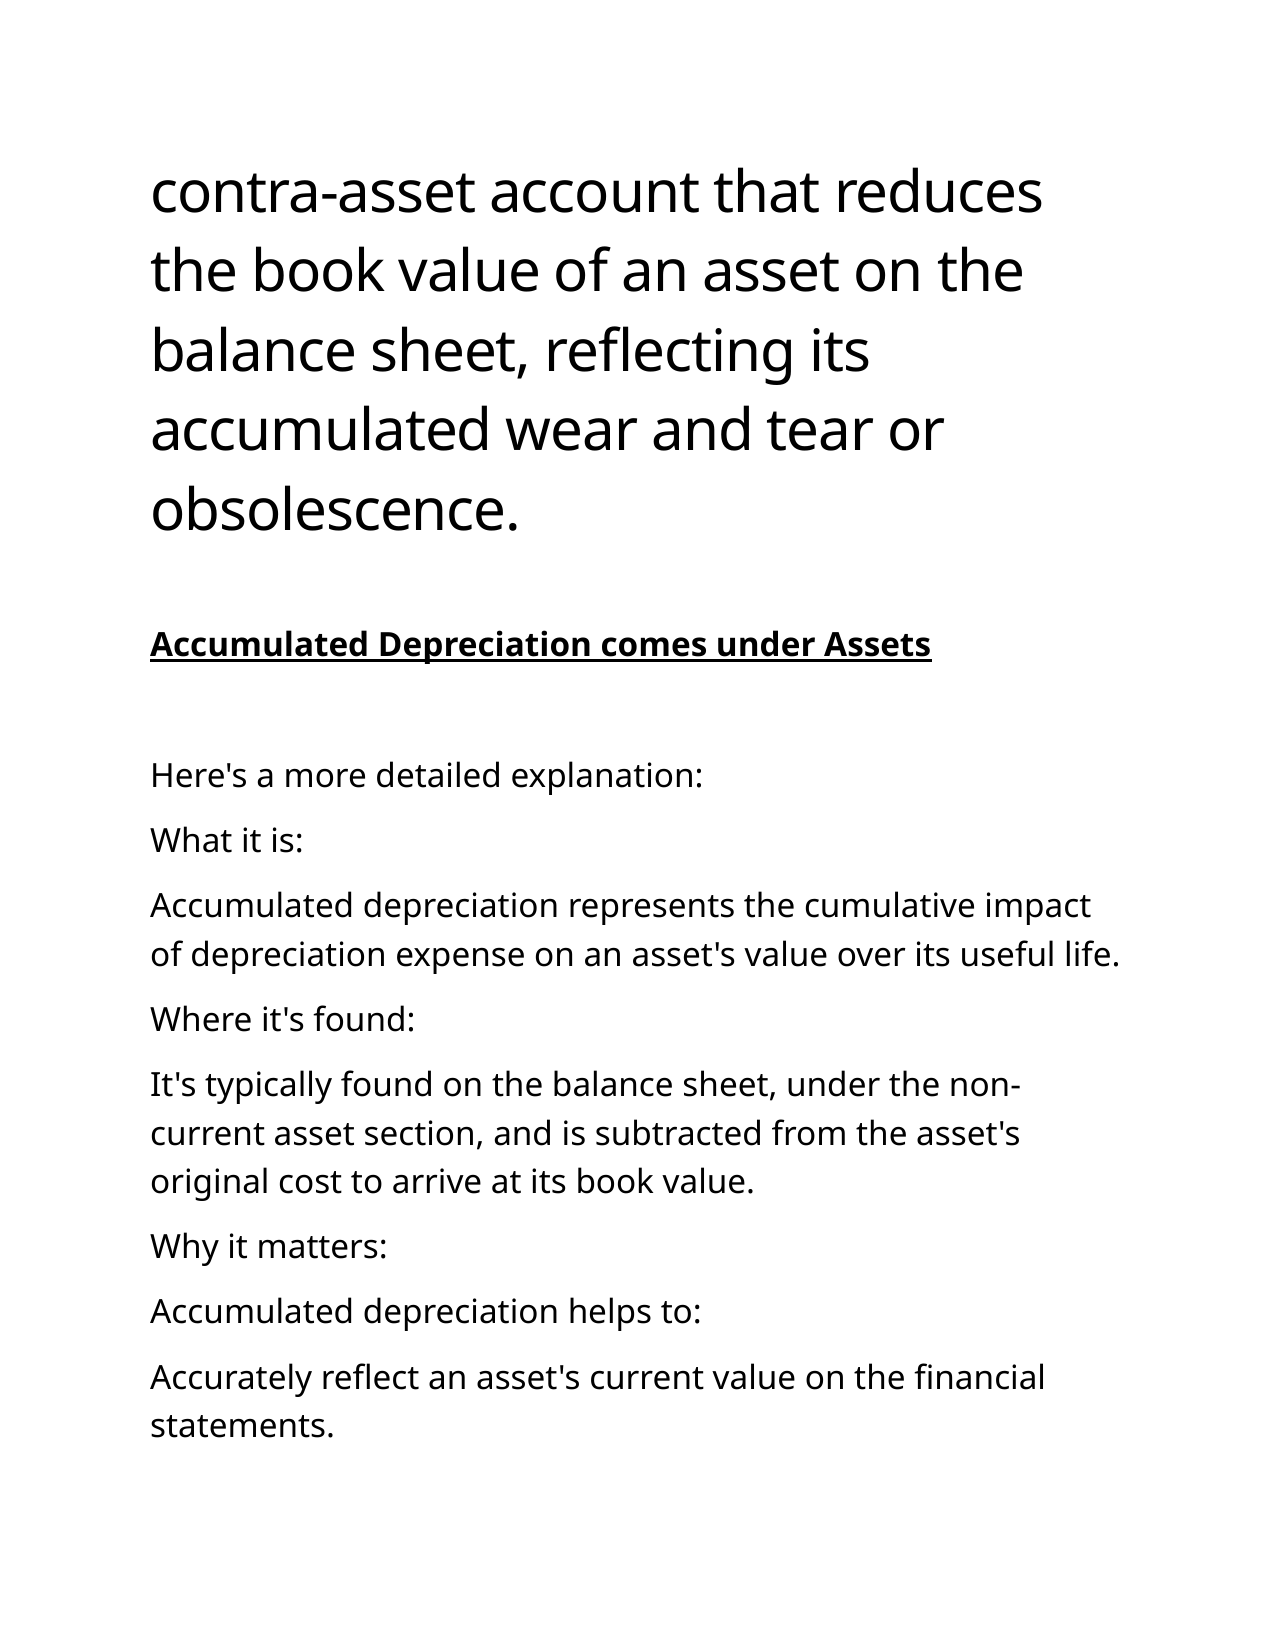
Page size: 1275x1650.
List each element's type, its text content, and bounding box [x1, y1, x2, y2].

text Accumulated Depreciation comes under Assets [150, 621, 1125, 666]
text Accumulated depreciation represents the cumulative impact of depreciation expense on an asset's value over its useful life. [150, 882, 1125, 976]
text It's typically found on the balance sheet, under the non-current asset section, and is subtracted from the asset's original cost to arrive at its book value. [150, 1061, 1125, 1203]
text Where it's found: [150, 996, 1125, 1041]
title contra-asset account that reduces the book value of an asset on the balance sheet, reflecting its accumulated wear and tear or obsolescence. [150, 150, 1125, 547]
text What it is: [150, 817, 1125, 862]
text Accumulated depreciation helps to: [150, 1288, 1125, 1334]
text Here's a more detailed explanation: [150, 751, 1125, 797]
text Why it matters: [150, 1223, 1125, 1268]
text Accurately reflect an asset's current value on the financial statements. [150, 1353, 1125, 1447]
